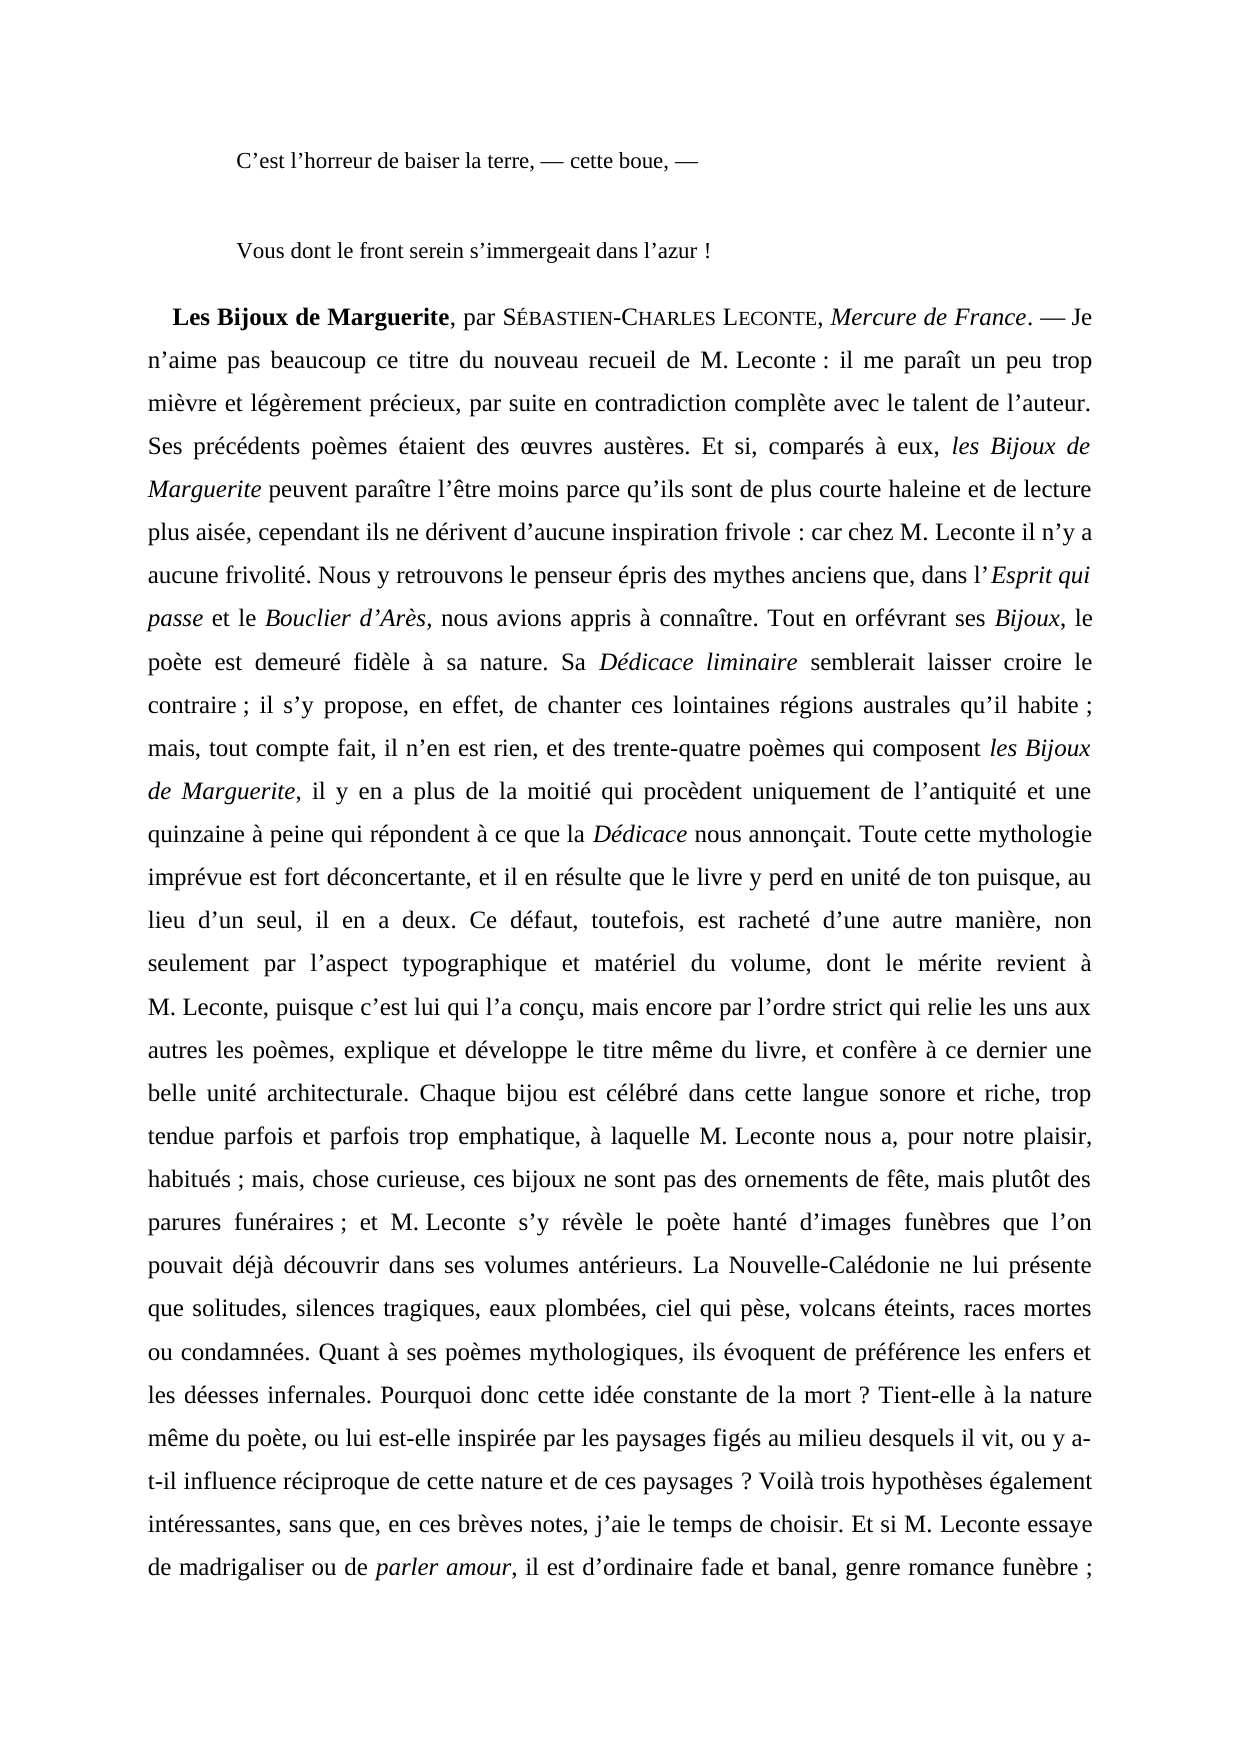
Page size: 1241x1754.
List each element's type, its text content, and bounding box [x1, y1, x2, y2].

text Vous dont le front serein s’immergeait dans l’azur ! [236, 237, 1093, 263]
text C’est l’horreur de baiser la terre, — cette boue, — [236, 148, 1093, 174]
text Les Bijoux de Marguerite, par Sébastien-Charles Leconte, Mercure de France. — Je n’aime pas beaucoup ce titre du nouveau recueil de M. Leconte : il me paraît un peu trop mièvre et légèrement précieux, par suite en contradiction complète avec le talent de l’auteur. Ses précédents poèmes étaient des œuvres austères. Et si, comparés à eux, les Bijoux de Marguerite peuvent paraître l’être moins parce qu’ils sont de plus courte haleine et de lecture plus aisée, cependant ils ne dérivent d’aucune inspiration frivole : car chez M. Leconte il n’y a aucune frivolité. Nous y retrouvons le penseur épris des mythes anciens que, dans l’Esprit qui passe et le Bouclier d’Arès, nous avions appris à connaître. Tout en orfévrant ses Bijoux, le poète est demeuré fidèle à sa nature. Sa Dédicace liminaire semblerait laisser croire le contraire ; il s’y propose, en effet, de chanter ces lointaines régions australes qu’il habite ; mais, tout compte fait, il n’en est rien, et des trente-quatre poèmes qui composent les Bijoux de Marguerite, il y en a plus de la moitié qui procèdent uniquement de l’antiquité et une quinzaine à peine qui répondent à ce que la Dédicace nous annonçait. Toute cette mythologie imprévue est fort déconcertante, et il en résulte que le livre y perd en unité de ton puisque, au lieu d’un seul, il en a deux. Ce défaut, toutefois, est racheté d’une autre manière, non seulement par l’aspect typographique et matériel du volume, dont le mérite revient à M. Leconte, puisque c’est lui qui l’a conçu, mais encore par l’ordre strict qui relie les uns aux autres les poèmes, explique et développe le titre même du livre, et confère à ce dernier une belle unité architecturale. Chaque bijou est célébré dans cette langue sonore et riche, trop tendue parfois et parfois trop emphatique, à laquelle M. Leconte nous a, pour notre plaisir, habitués ; mais, chose curieuse, ces bijoux ne sont pas des ornements de fête, mais plutôt des parures funéraires ; et M. Leconte s’y révèle le poète hanté d’images funèbres que l’on pouvait déjà découvrir dans ses volumes antérieurs. La Nouvelle-Calédonie ne lui présente que solitudes, silences tragiques, eaux plombées, ciel qui pèse, volcans éteints, races mortes ou condamnées. Quant à ses poèmes mythologiques, ils évoquent de préférence les enfers et les déesses infernales. Pourquoi donc cette idée constante de la mort ? Tient-elle à la nature même du poète, ou lui est-elle inspirée par les paysages figés au milieu desquels il vit, ou y a-t-il influence réciproque de cette nature et de ces paysages ? Voilà trois hypothèses également intéressantes, sans que, en ces brèves notes, j’aie le temps de choisir. Et si M. Leconte essaye de madrigaliser ou de parler amour, il est d’ordinaire fade et banal, genre romance funèbre ; [148, 302, 1093, 1581]
